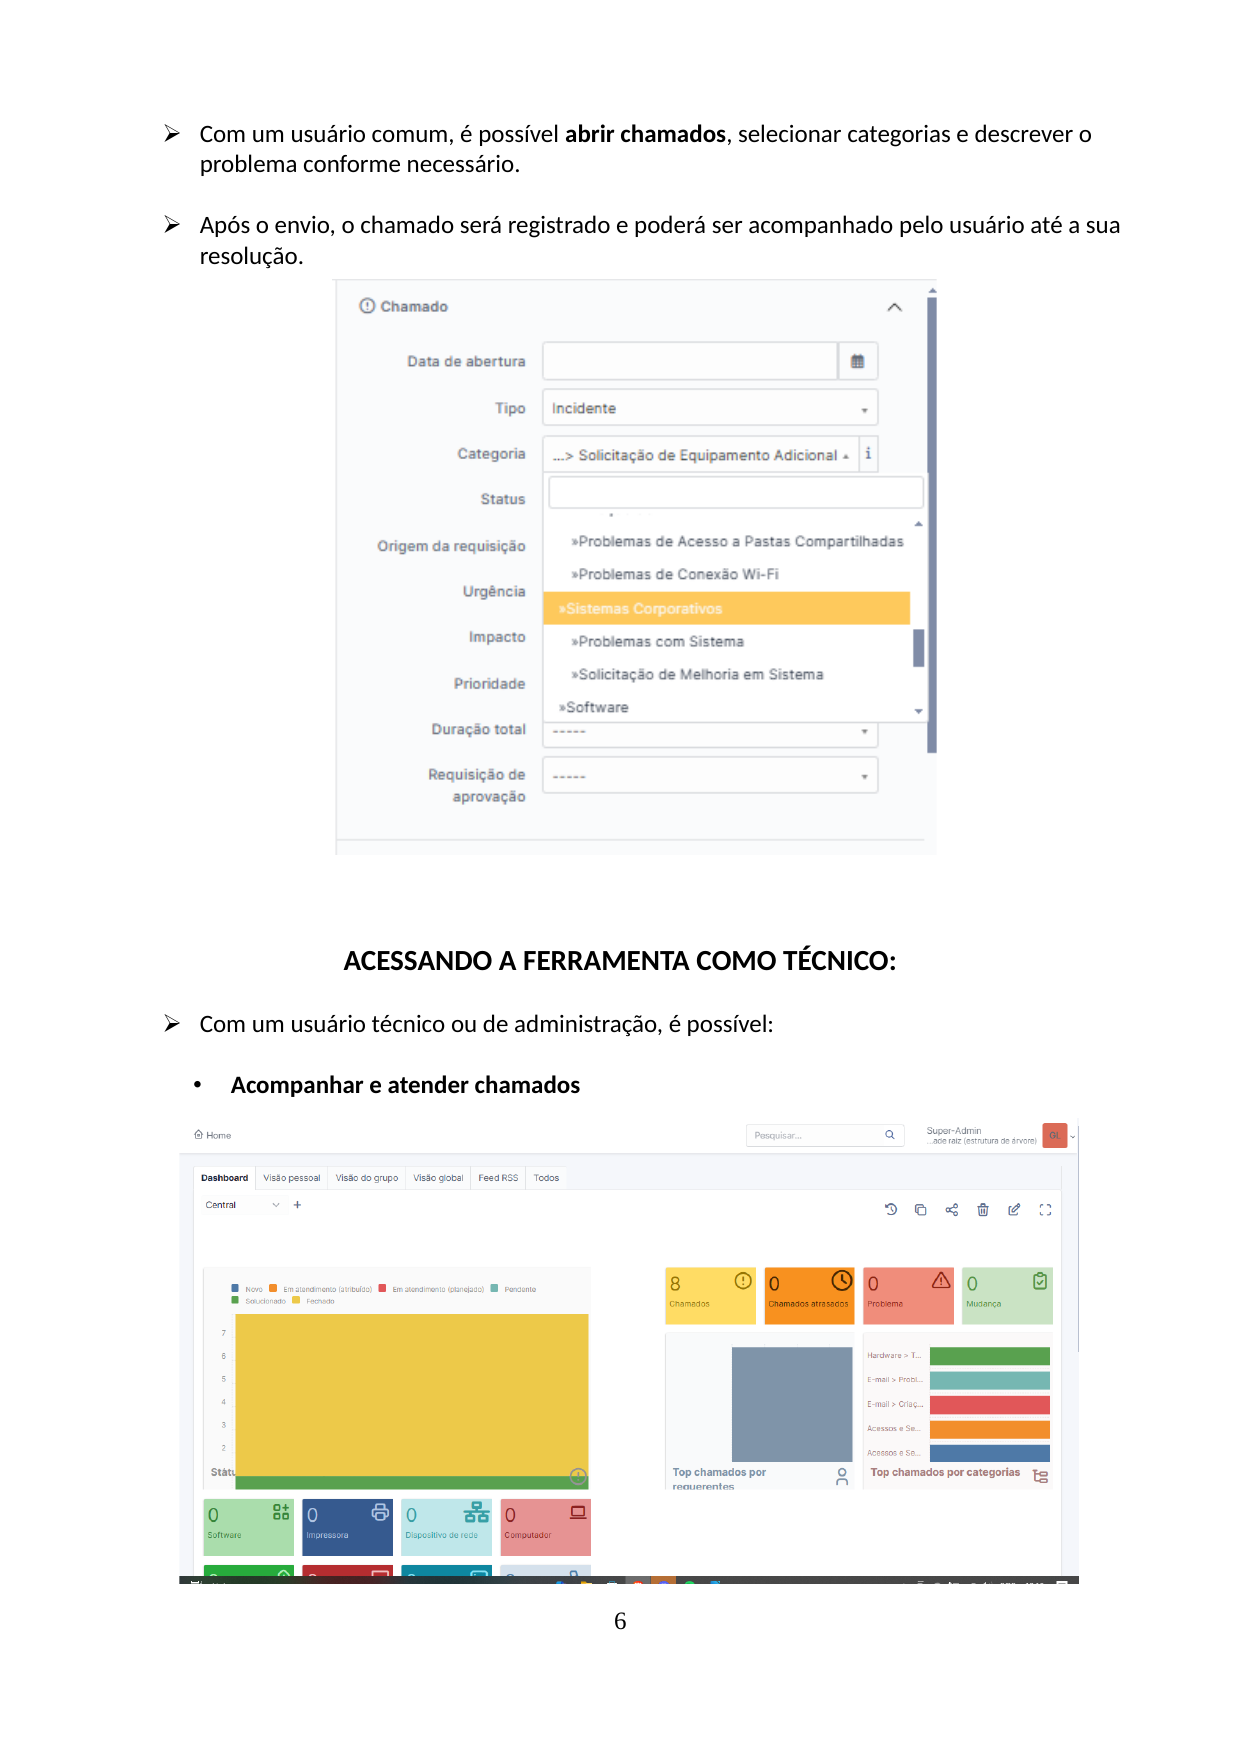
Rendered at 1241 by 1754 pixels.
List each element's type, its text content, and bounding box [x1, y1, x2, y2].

list Após o envio, o chamado será registrado e poderá ser acompanhado pelo usuário até a sua resolução. [162, 210, 1122, 271]
text ACESSANDO A FERRAMENTA COMO TÉCNICO: [118, 942, 1122, 978]
picture [332, 279, 937, 855]
list Com um usuário técnico ou de administração, é possível: [162, 1008, 1122, 1039]
list Acompanhar e atender chamados [193, 1069, 1122, 1100]
list Com um usuário comum, é possível abrir chamados, selecionar categorias e descrever o problema conforme necessário. [162, 118, 1122, 179]
picture [179, 1118, 1079, 1584]
